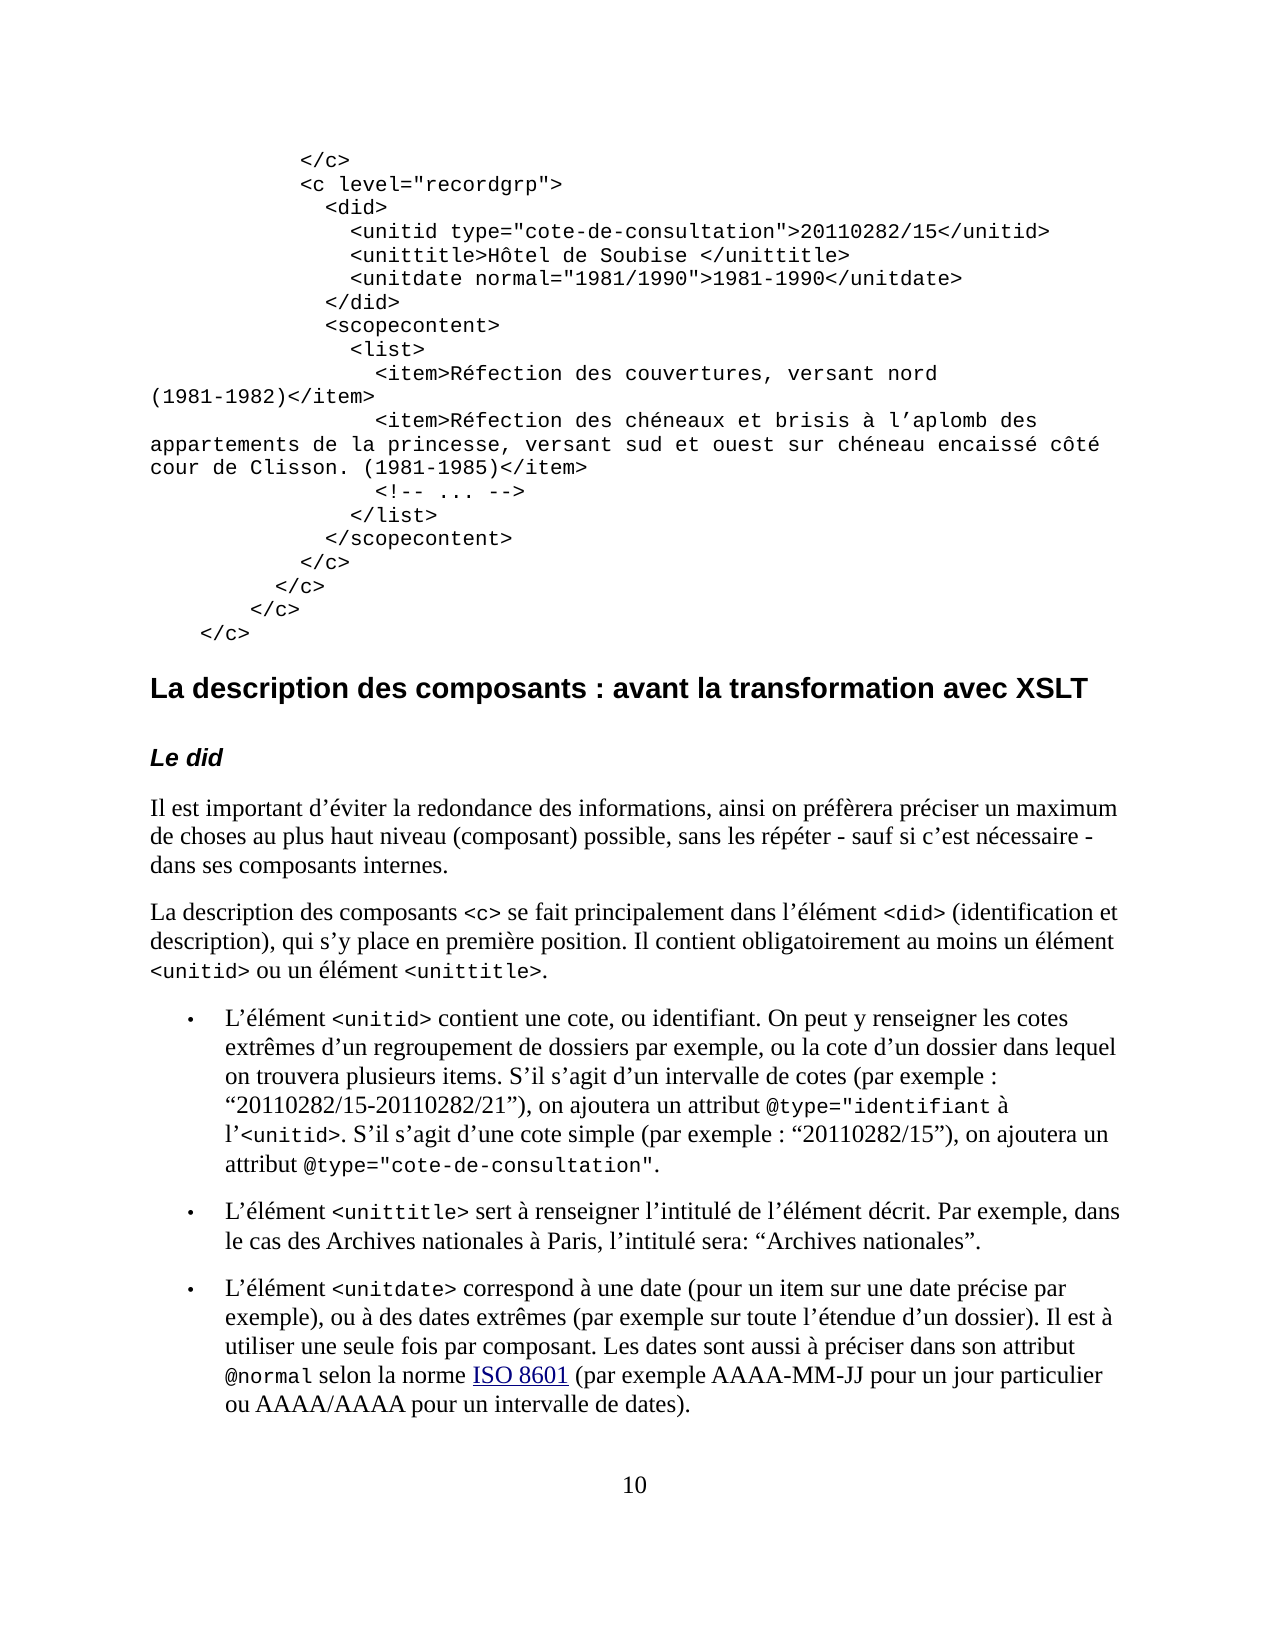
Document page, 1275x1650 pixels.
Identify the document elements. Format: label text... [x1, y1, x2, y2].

text </did> [150, 292, 1125, 316]
text <scopecontent> [150, 316, 1125, 339]
text La description des composants <c> se fait principalement dans l’élément <did> (identification et description), qui s’y place en première position. Il contient obligatoirement au moins un élément <unitid> ou un élément <unittitle>. [150, 897, 1125, 985]
text </scopecontent> [150, 528, 1125, 552]
text <list> [150, 339, 1125, 363]
text </c> [150, 576, 1125, 599]
text </c> [150, 599, 1125, 623]
text <item>Réfection des couvertures, versant nord (1981-1982)</item> [150, 363, 1125, 410]
subtitle La description des composants : avant la transformation avec XSLT [150, 672, 1125, 705]
text </c> [150, 150, 1125, 174]
text <item>Réfection des chéneaux et brisis à l’aplomb des appartements de la princesse, versant sud et ouest sur chéneau encaissé côté cour de Clisson. (1981-1985)</item> [150, 410, 1125, 481]
list L’élément <unitid> contient une cote, ou identifiant. On peut y renseigner les cotes extrêmes d’un regroupement de dossiers par exemple, ou la cote d’un dossier dans lequel on trouvera plusieurs items. S’il s’agit d’un intervalle de cotes (par exemple : “20110282/15-20110282/21”), on ajoutera un attribut @type="identifiant à l’<unitid>. S’il s’agit d’une cote simple (par exemple : “20110282/15”), on ajoutera un attribut @type="cote-de-consultation". [187, 1003, 1125, 1178]
text <did> [150, 197, 1125, 221]
text </c> [150, 623, 1125, 647]
text <unittitle>Hôtel de Soubise </unittitle> [150, 244, 1125, 268]
text Il est important d’éviter la redondance des informations, ainsi on préfèrera préciser un maximum de choses au plus haut niveau (composant) possible, sans les répéter - sauf si c’est nécessaire - dans ses composants internes. [150, 793, 1125, 879]
list L’élément <unitdate> correspond à une date (pour un item sur une date précise par exemple), ou à des dates extrêmes (par exemple sur toute l’étendue d’un dossier). Il est à utiliser une seule fois par composant. Les dates sont aussi à préciser dans son attribut @normal selon la norme ISO 8601 (par exemple AAAA-MM-JJ pour un jour particulier ou AAAA/AAAA pour un intervalle de dates). [187, 1273, 1125, 1418]
text </c> [150, 552, 1125, 576]
list L’élément <unittitle> sert à renseigner l’intitulé de l’élément décrit. Par exemple, dans le cas des Archives nationales à Paris, l’intitulé sera: “Archives nationales”. [187, 1196, 1125, 1255]
subtitle Le did [150, 743, 1125, 771]
text <unitdate normal="1981/1990">1981-1990</unitdate> [150, 268, 1125, 292]
text <!-- ... --> [150, 481, 1125, 505]
text <unitid type="cote-de-consultation">20110282/15</unitid> [150, 221, 1125, 244]
text </list> [150, 505, 1125, 528]
text <c level="recordgrp"> [150, 174, 1125, 197]
